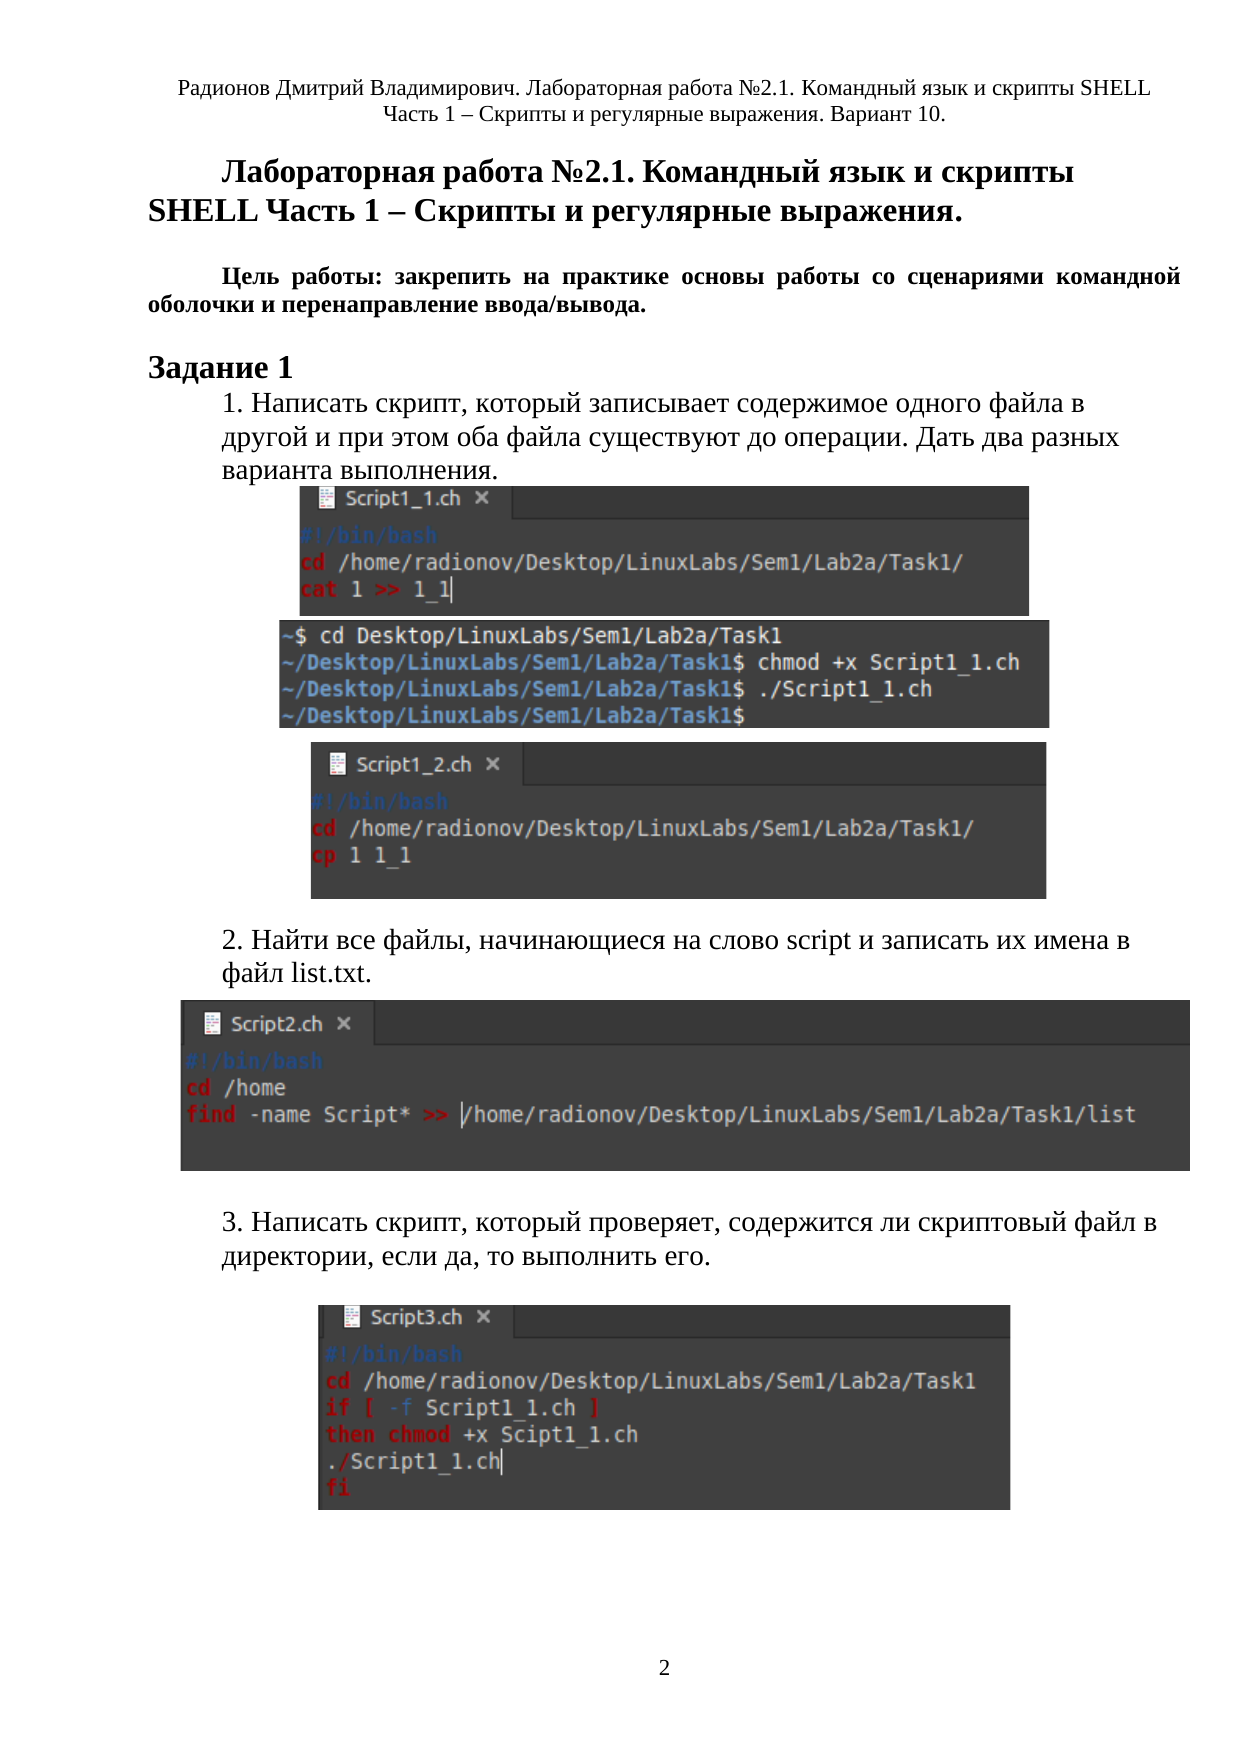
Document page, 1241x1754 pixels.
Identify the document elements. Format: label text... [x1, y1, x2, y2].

text Задание 1 [148, 347, 1181, 385]
text директории, если да, то выполнить его. [148, 1238, 1181, 1271]
subtitle Лабораторная работа №2.1. Командный язык и скрипты SHELL Часть 1 – Скрипты и регулярные выражения. [148, 152, 1181, 228]
picture [318, 1305, 1011, 1510]
picture [310, 742, 1047, 899]
text Цель работы: закрепить на практике основы работы со сценариями командной оболочки и перенаправление ввода/вывода. [148, 261, 1181, 318]
picture [279, 620, 1050, 728]
picture [299, 486, 1030, 616]
text другой и при этом оба файла существуют до операции. Дать два разных [148, 419, 1181, 452]
text варианта выполнения. [148, 452, 1181, 486]
text 1. Написать скрипт, который записывает содержимое одного файла в [148, 385, 1181, 419]
picture [180, 1000, 1190, 1171]
text 3. Написать скрипт, который проверяет, содержится ли скриптовый файл в [148, 1204, 1181, 1238]
text 2. Найти все файлы, начинающиеся на слово script и записать их имена в [148, 922, 1181, 956]
text файл list.txt. [148, 956, 1181, 989]
